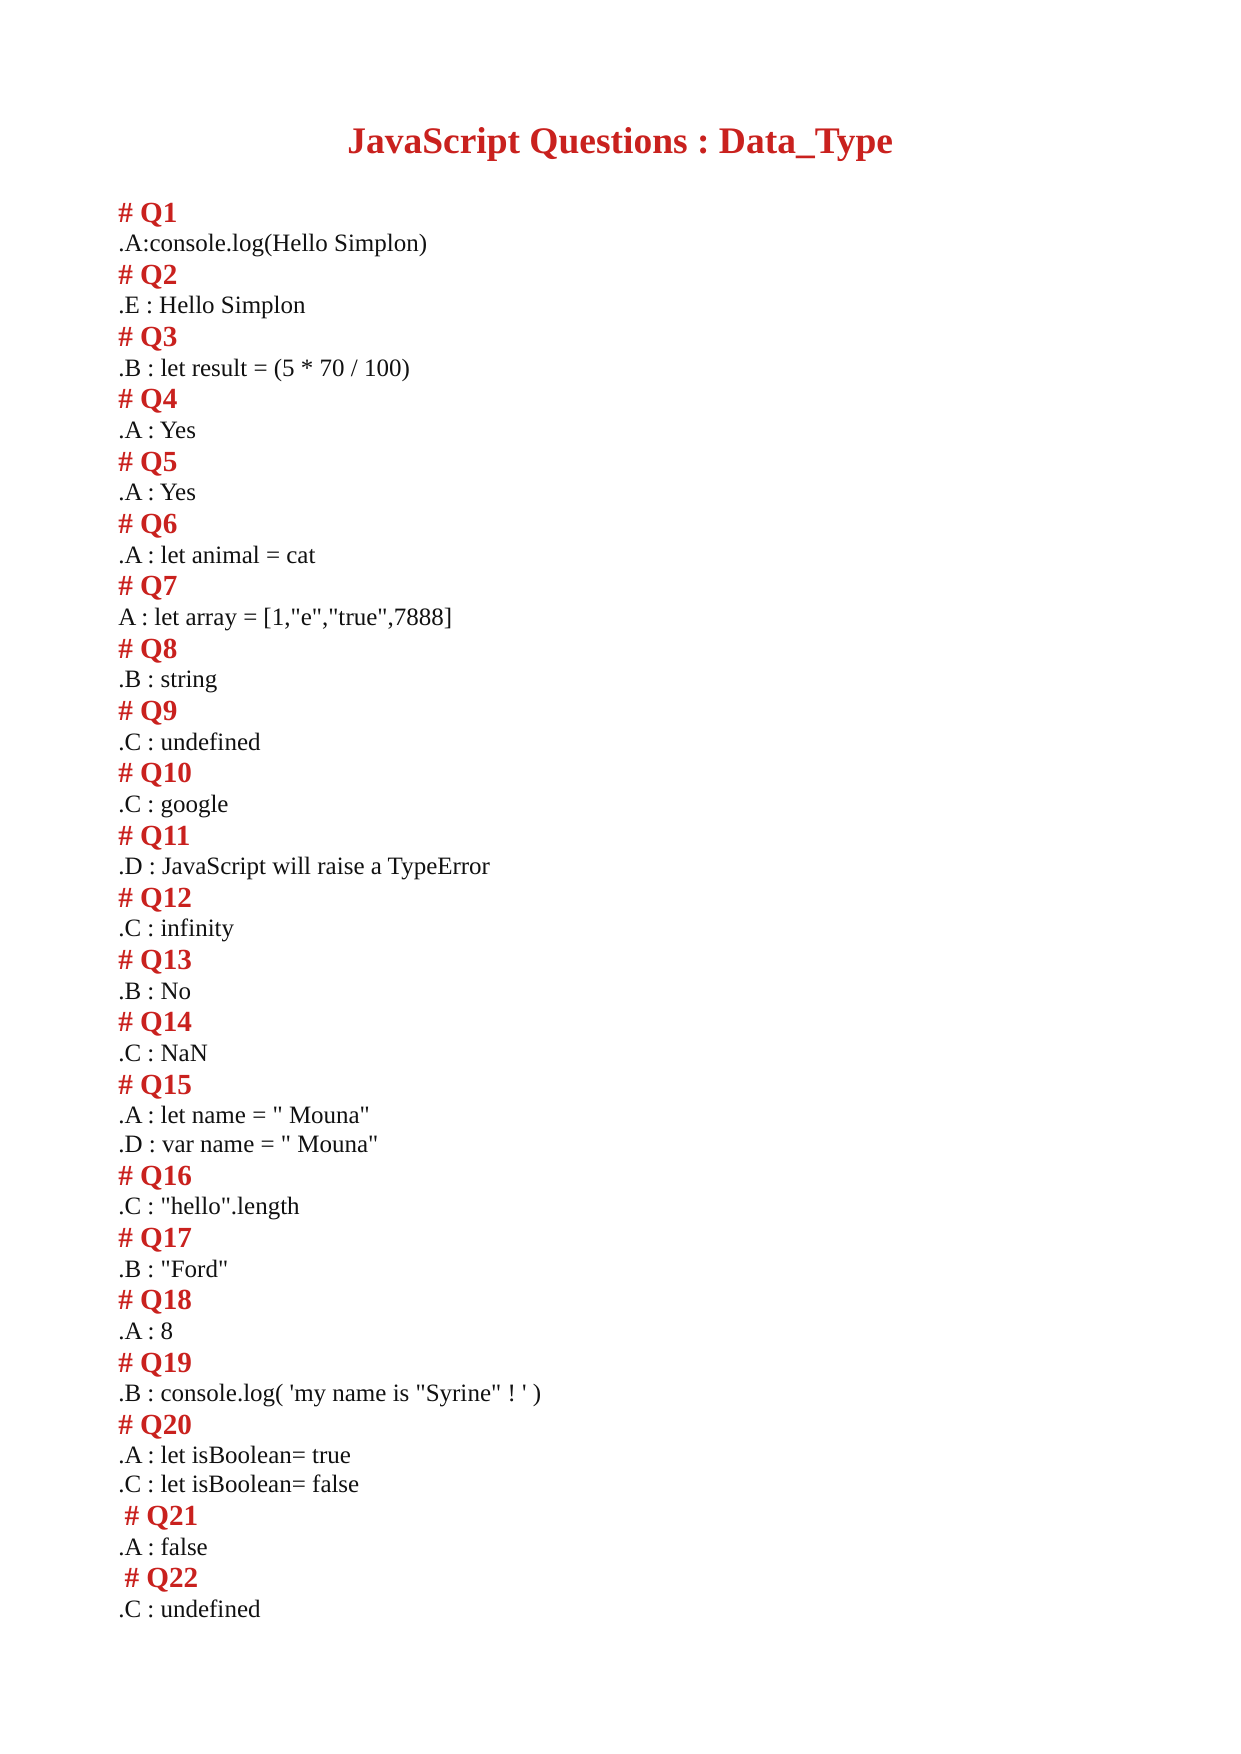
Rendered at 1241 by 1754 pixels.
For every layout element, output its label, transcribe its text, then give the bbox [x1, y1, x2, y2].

text # Q7 [118, 568, 1122, 602]
text # Q14 [118, 1004, 1122, 1038]
text # Q19 [118, 1345, 1122, 1378]
text A : let array = [1,"e","true",7888] [118, 602, 1122, 631]
text .A : Yes [118, 415, 1122, 444]
text .A : false [118, 1532, 1122, 1560]
text # Q15 [118, 1067, 1122, 1100]
text # Q3 [118, 319, 1122, 353]
text # Q1 [118, 195, 1122, 228]
text .A : let animal = cat [118, 540, 1122, 568]
text .C : google [118, 789, 1122, 818]
text .C : NaN [118, 1038, 1122, 1067]
text .A : let isBoolean= true [118, 1441, 1122, 1469]
text # Q9 [118, 693, 1122, 727]
text .A : 8 [118, 1316, 1122, 1345]
text # Q17 [118, 1220, 1122, 1254]
text .C : undefined [118, 1594, 1122, 1623]
text .C : infinity [118, 913, 1122, 942]
text # Q5 [118, 444, 1122, 477]
text .B : console.log( 'my name is "Syrine" ! ' ) [118, 1378, 1122, 1407]
text # Q4 [118, 382, 1122, 415]
text .A : Yes [118, 477, 1122, 506]
text # Q6 [118, 506, 1122, 540]
text JavaScript Questions : Data_Type [118, 118, 1122, 161]
text .C : let isBoolean= false [118, 1469, 1122, 1498]
text # Q12 [118, 880, 1122, 913]
text # Q18 [118, 1282, 1122, 1316]
text .D : var name = " Mouna" [118, 1129, 1122, 1158]
text .D : JavaScript will raise a TypeError [118, 851, 1122, 880]
text # Q13 [118, 942, 1122, 976]
text # Q10 [118, 755, 1122, 789]
text # Q11 [118, 818, 1122, 851]
text .B : let result = (5 * 70 / 100) [118, 353, 1122, 382]
text # Q22 [118, 1560, 1122, 1594]
text .A : let name = " Mouna" [118, 1100, 1122, 1129]
text # Q16 [118, 1158, 1122, 1191]
text # Q21 [118, 1498, 1122, 1532]
text .E : Hello Simplon [118, 291, 1122, 319]
text .B : No [118, 976, 1122, 1004]
text # Q20 [118, 1407, 1122, 1441]
text .A:console.log(Hello Simplon) [118, 228, 1122, 257]
text # Q8 [118, 631, 1122, 664]
text # Q2 [118, 257, 1122, 291]
text .C : undefined [118, 727, 1122, 755]
text .C : "hello".length [118, 1191, 1122, 1220]
text .B : "Ford" [118, 1254, 1122, 1282]
text .B : string [118, 664, 1122, 693]
